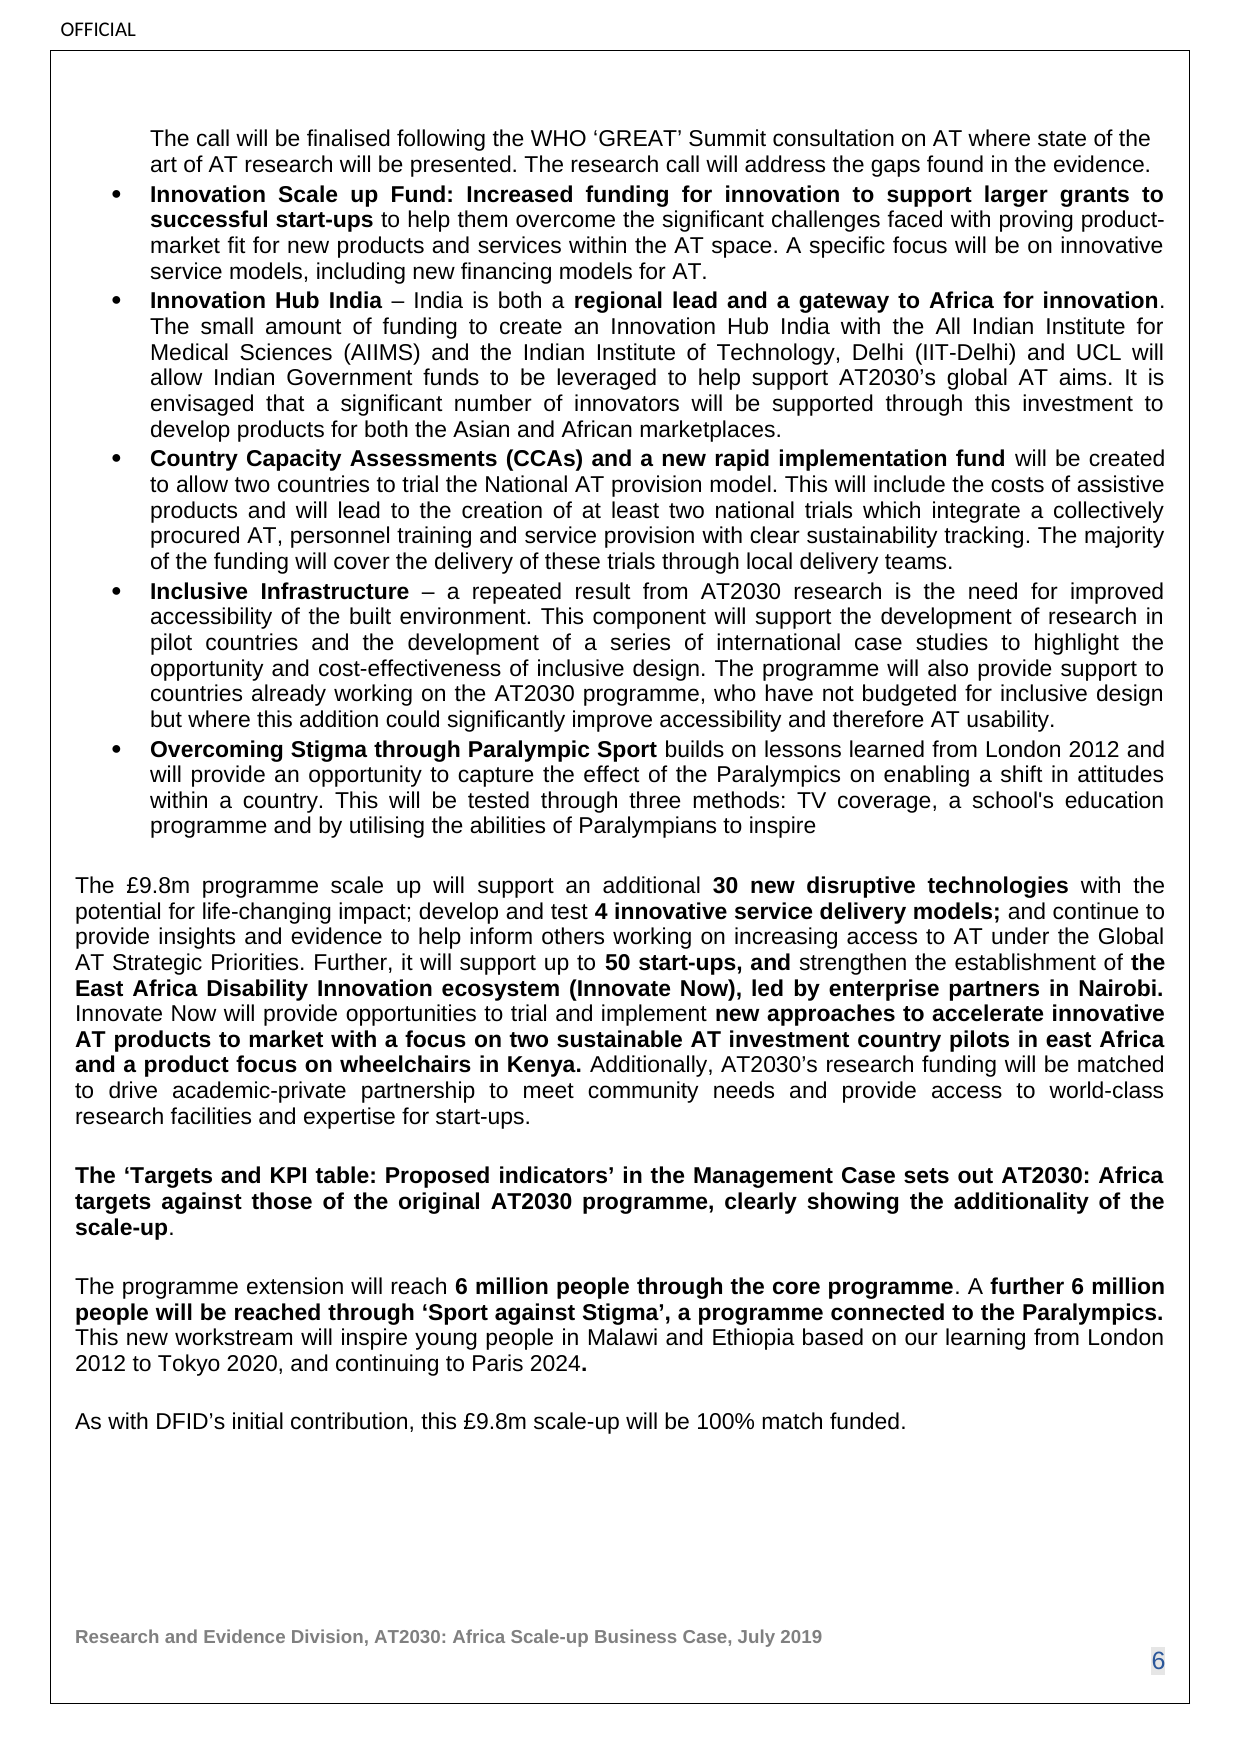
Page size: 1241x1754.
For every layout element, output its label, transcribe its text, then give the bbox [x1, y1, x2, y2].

list Overcoming Stigma through Paralympic Sport builds on lessons learned from London 2012 and will provide an opportunity to capture the effect of the Paralympics on enabling a shift in attitudes within a country. This will be tested through three methods: TV coverage, a school's education programme and by utilising the abilities of Paralympians to inspire [112, 736, 1165, 839]
list The call will be finalised following the WHO ‘GREAT’ Summit consultation on AT where state of the art of AT research will be presented. The research call will address the gaps found in the evidence. [112, 126, 1165, 177]
list Innovation Hub India – India is both a regional lead and a gateway to Africa for innovation. The small amount of funding to create an Innovation Hub India with the All Indian Institute for Medical Sciences (AIIMS) and the Indian Institute of Technology, Delhi (IIT-Delhi) and UCL will allow Indian Government funds to be leveraged to help support AT2030’s global AT aims. It is envisaged that a significant number of innovators will be supported through this investment to develop products for both the Asian and African marketplaces. [112, 288, 1165, 442]
text The programme extension will reach 6 million people through the core programme. A further 6 million people will be reached through ‘Sport against Stigma’, a programme connected to the Paralympics. This new workstream will inspire young people in Malawi and Ethiopia based on our learning from London 2012 to Tokyo 2020, and continuing to Paris 2024. [75, 1274, 1165, 1376]
list Innovation Scale up Fund: Increased funding for innovation to support larger grants to successful start-ups to help them overcome the significant challenges faced with proving product-market fit for new products and services within the AT space. A specific focus will be on innovative service models, including new financing models for AT. [112, 181, 1165, 284]
text As with DFID’s initial contribution, this £9.8m scale-up will be 100% match funded. [75, 1408, 1165, 1434]
list Country Capacity Assessments (CCAs) and a new rapid implementation fund will be created to allow two countries to trial the National AT provision model. This will include the costs of assistive products and will lead to the creation of at least two national trials which integrate a collectively procured AT, personnel training and service provision with clear sustainability tracking. The majority of the funding will cover the delivery of these trials through local delivery teams. [112, 446, 1165, 574]
list Inclusive Infrastructure – a repeated result from AT2030 research is the need for improved accessibility of the built environment. This component will support the development of research in pilot countries and the development of a series of international case studies to highlight the opportunity and cost-effectiveness of inclusive design. The programme will also provide support to countries already working on the AT2030 programme, who have not budgeted for inclusive design but where this addition could significantly improve accessibility and therefore AT usability. [112, 578, 1165, 732]
text The ‘Targets and KPI table: Proposed indicators’ in the Management Case sets out AT2030: Africa targets against those of the original AT2030 programme, clearly showing the additionality of the scale-up. [75, 1163, 1165, 1240]
text The £9.8m programme scale up will support an additional 30 new disruptive technologies with the potential for life-changing impact; develop and test 4 innovative service delivery models; and continue to provide insights and evidence to help inform others working on increasing access to AT under the Global AT Strategic Priorities. Further, it will support up to 50 start-ups, and strengthen the establishment of the East Africa Disability Innovation ecosystem (Innovate Now), led by enterprise partners in Nairobi. Innovate Now will provide opportunities to trial and implement new approaches to accelerate innovative AT products to market with a focus on two sustainable AT investment country pilots in east Africa and a product focus on wheelchairs in Kenya. Additionally, AT2030’s research funding will be matched to drive academic-private partnership to meet community needs and provide access to world-class research facilities and expertise for start-ups. [75, 873, 1165, 1129]
